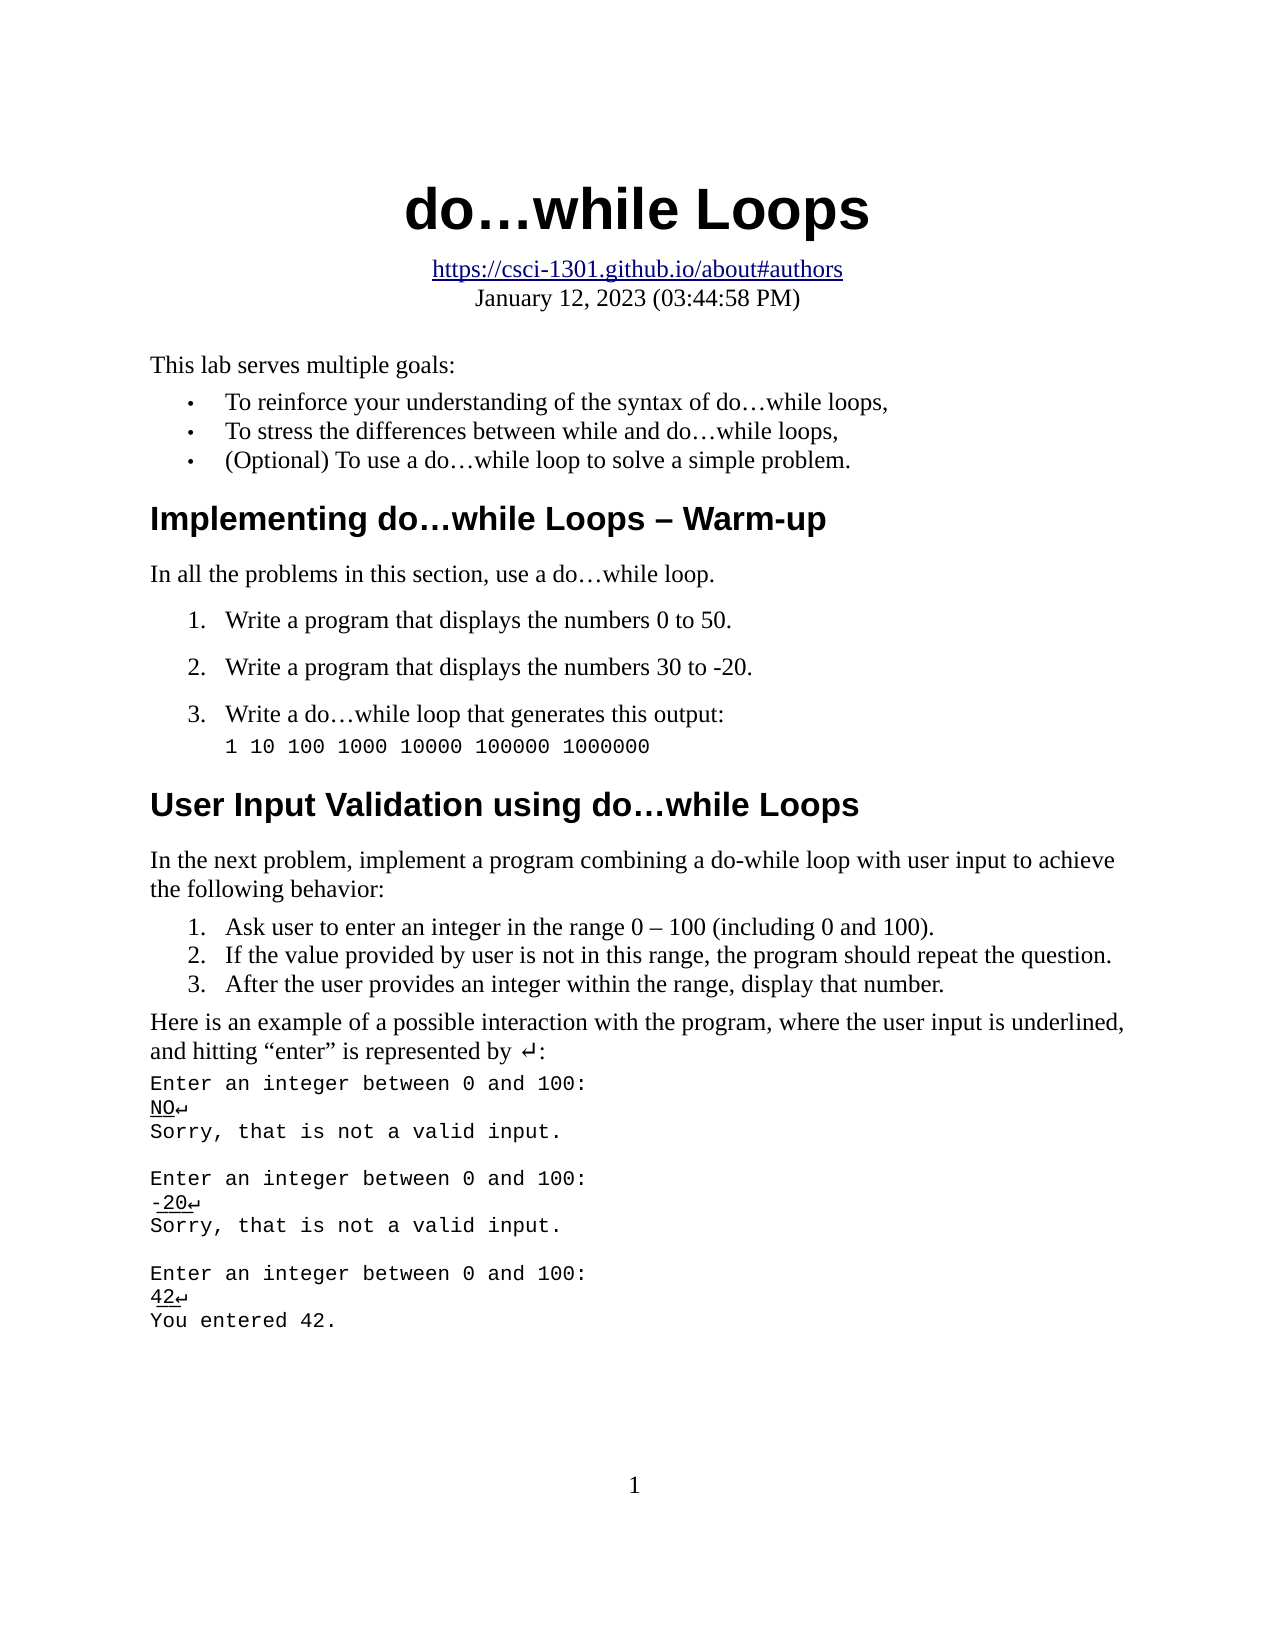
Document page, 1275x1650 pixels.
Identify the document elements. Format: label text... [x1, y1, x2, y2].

text In the next problem, implement a program combining a do-while loop with user input to achieve the following behavior: [150, 845, 1125, 903]
text You entered 42. [150, 1310, 1125, 1333]
subtitle Implementing do…while Loops – Warm-up [150, 499, 1125, 537]
text Enter an integer between 0 and 100: [150, 1073, 1125, 1097]
text This lab serves multiple goals: [150, 350, 1125, 378]
text Sorry, that is not a valid input. [150, 1215, 1125, 1239]
list To reinforce your understanding of the syntax of do…while loops, [187, 387, 1125, 416]
text -̲2̲0̲↵ [150, 1192, 1125, 1215]
list Write a program that displays the numbers 30 to -20. [187, 652, 1125, 681]
text Enter an integer between 0 and 100: [150, 1168, 1125, 1192]
subtitle User Input Validation using do…while Loops [150, 785, 1125, 824]
list Ask user to enter an integer in the range 0 – 100 (including 0 and 100). [187, 912, 1125, 941]
text https://csci-1301.github.io/about#authors [150, 254, 1125, 283]
text Sorry, that is not a valid input. [150, 1121, 1125, 1144]
title do…while Loops [150, 175, 1125, 242]
text Here is an example of a possible interaction with the program, where the user input is underlined, and hitting “enter” is represented by ↵: [150, 1007, 1125, 1064]
text January 12, 2023 (03:44:58 PM) [150, 283, 1125, 312]
list Write a program that displays the numbers 0 to 50. [187, 606, 1125, 634]
text Enter an integer between 0 and 100: [150, 1263, 1125, 1286]
text 4̲2̲↵ [150, 1286, 1125, 1310]
list Write a do…while loop that generates this output: [187, 699, 1125, 728]
list If the value provided by user is not in this range, the program should repeat the question. [187, 941, 1125, 969]
list (Optional) To use a do…while loop to solve a simple problem. [187, 445, 1125, 474]
list To stress the differences between while and do…while loops, [187, 416, 1125, 445]
list 1 10 100 1000 10000 100000 1000000 [187, 737, 1125, 760]
list After the user provides an integer within the range, display that number. [187, 969, 1125, 998]
text N̲O̲↵ [150, 1097, 1125, 1121]
text In all the problems in this section, use a do…while loop. [150, 559, 1125, 588]
